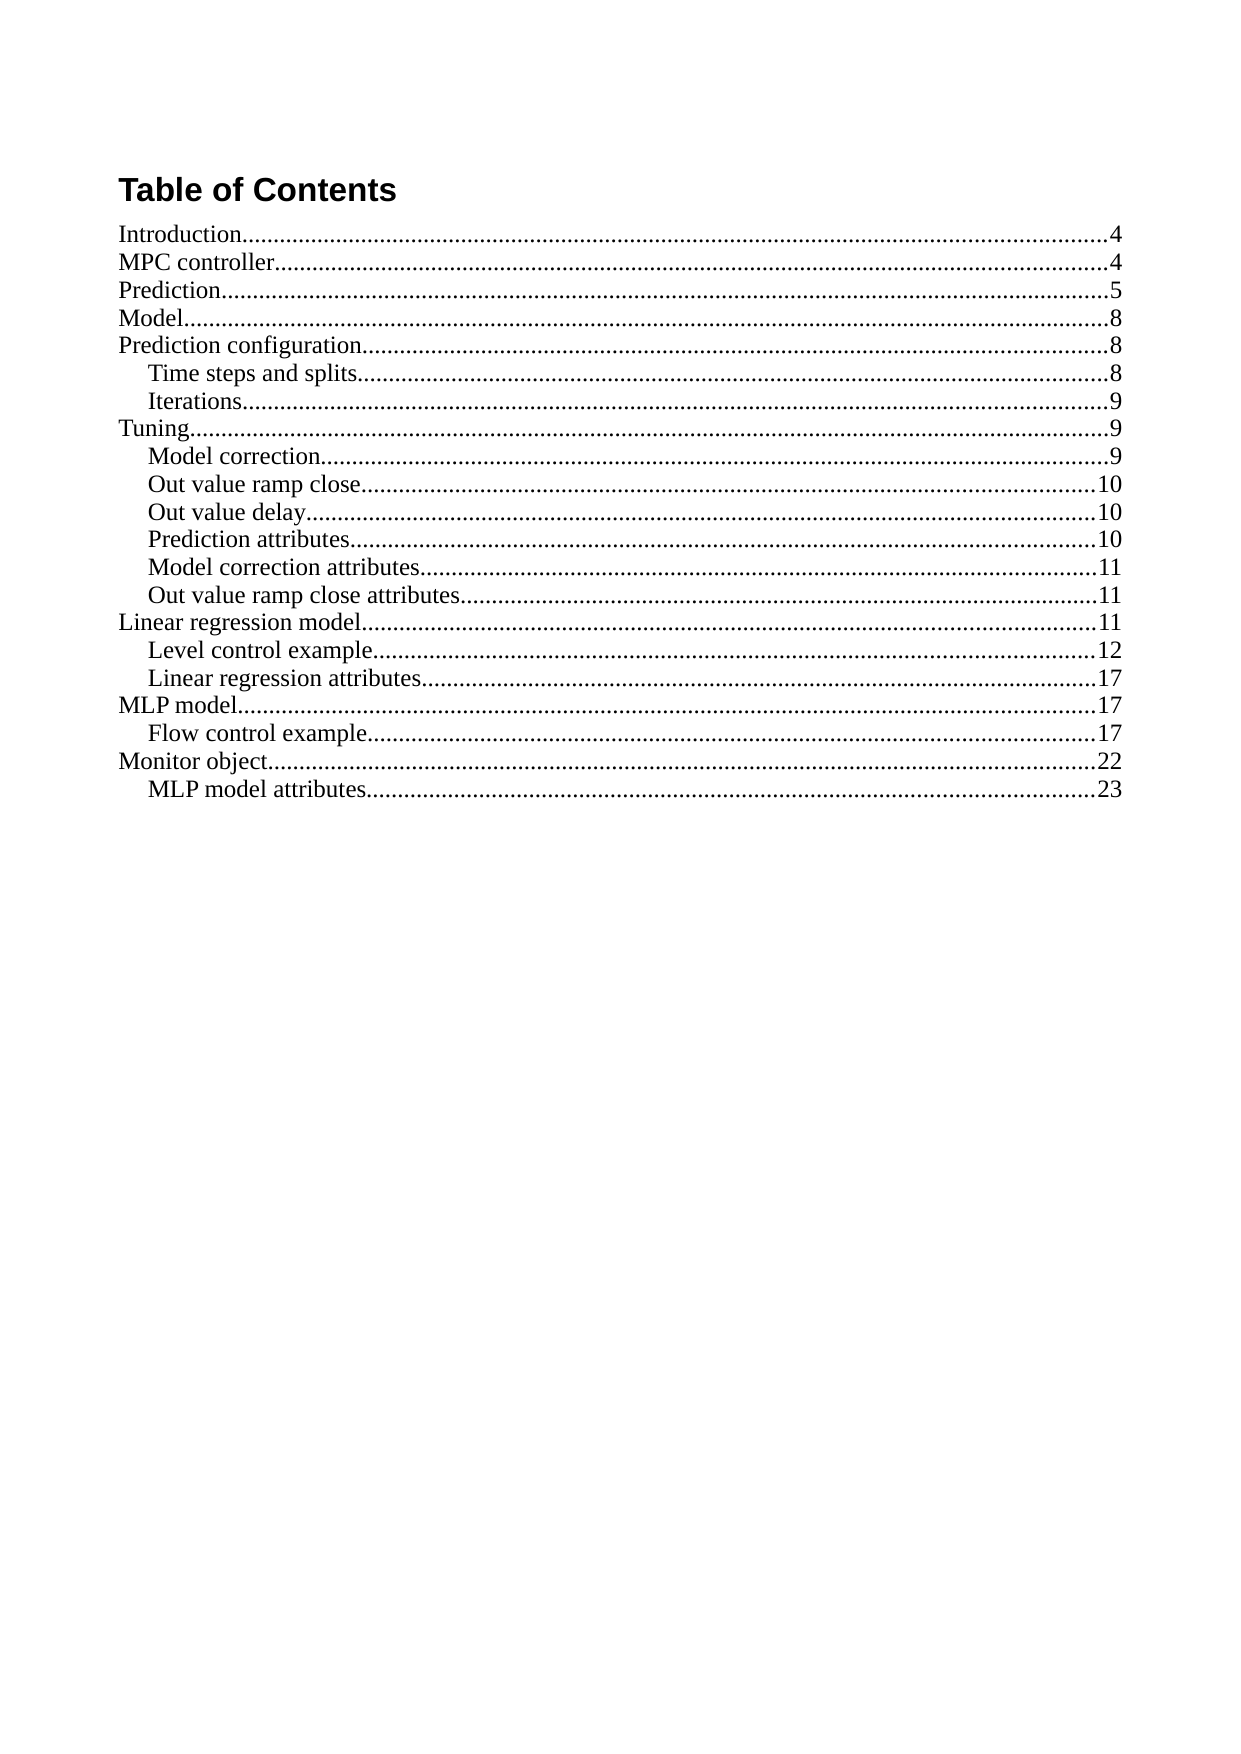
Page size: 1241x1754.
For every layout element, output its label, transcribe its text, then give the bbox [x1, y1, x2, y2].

text Model correction attributes 11 [148, 553, 1122, 581]
text Prediction 5 [118, 276, 1122, 304]
text Out value ramp close attributes 11 [148, 581, 1122, 608]
text Iterations 9 [148, 387, 1122, 414]
text Prediction attributes 10 [148, 525, 1122, 553]
subtitle Table of Contents [118, 171, 1122, 208]
text Time steps and splits 8 [148, 359, 1122, 387]
text Flow control example 17 [148, 719, 1122, 747]
text Introduction 4 [118, 221, 1122, 248]
text Linear regression attributes 17 [148, 664, 1122, 692]
text MPC controller 4 [118, 248, 1122, 276]
text Monitor object 22 [118, 747, 1122, 775]
text MLP model attributes 23 [148, 775, 1122, 802]
text Prediction configuration 8 [118, 331, 1122, 359]
text Out value delay 10 [148, 498, 1122, 525]
text Model correction 9 [148, 442, 1122, 470]
text Tuning 9 [118, 414, 1122, 442]
text MLP model 17 [118, 692, 1122, 719]
text Out value ramp close 10 [148, 470, 1122, 498]
text Linear regression model 11 [118, 608, 1122, 636]
text Level control example 12 [148, 636, 1122, 664]
text Model 8 [118, 304, 1122, 331]
